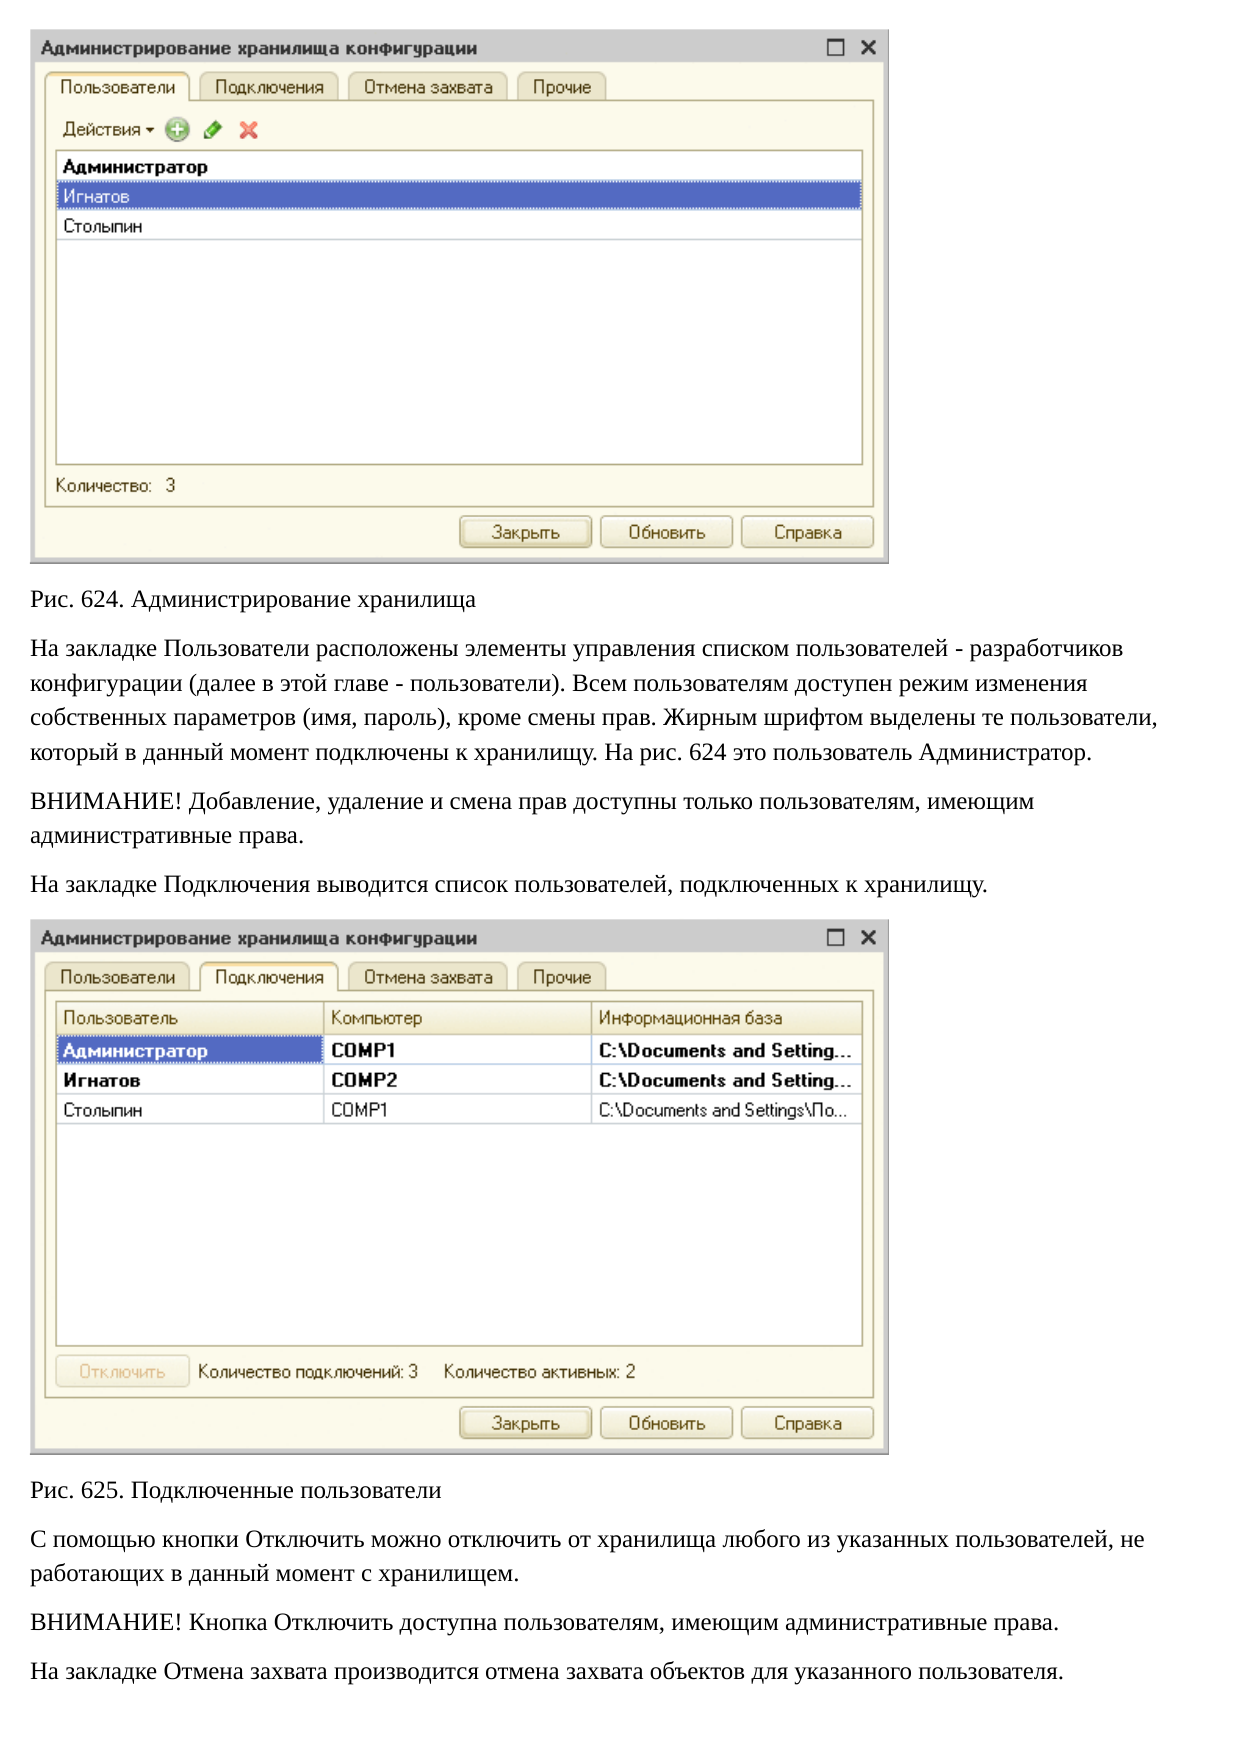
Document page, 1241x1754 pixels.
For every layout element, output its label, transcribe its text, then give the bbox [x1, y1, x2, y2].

picture [29, 918, 889, 1455]
text ВНИМАНИЕ! Кнопка Отключить доступна пользователям, имеющим административные права. [30, 1607, 1211, 1636]
text На закладке Подключения выводится список пользователей, подключенных к хранилищу. [30, 869, 1211, 898]
picture [29, 28, 889, 564]
text На закладке Отмена захвата производится отмена захвата объектов для указанного пользователя. [30, 1656, 1211, 1685]
text Рис. 625. Подключенные пользователи [30, 1475, 1211, 1503]
text С помощью кнопки Отключить можно отключить от хранилища любого из указанных пользователей, не работающих в данный момент с хранилищем. [30, 1524, 1211, 1587]
text Рис. 624. Администрирование хранилища [30, 584, 1211, 613]
text На закладке Пользователи расположены элементы управления списком пользователей ‑ разработчиков конфигурации (далее в этой главе ‑ пользователи). Всем пользователям доступен режим изменения собственных параметров (имя, пароль), кроме смены прав. Жирным шрифтом выделены те пользователи, который в данный момент подключены к хранилищу. На рис. 624 это пользователь Администратор. [30, 633, 1211, 766]
text ВНИМАНИЕ! Добавление, удаление и смена прав доступны только пользователям, имеющим административные права. [30, 786, 1211, 849]
